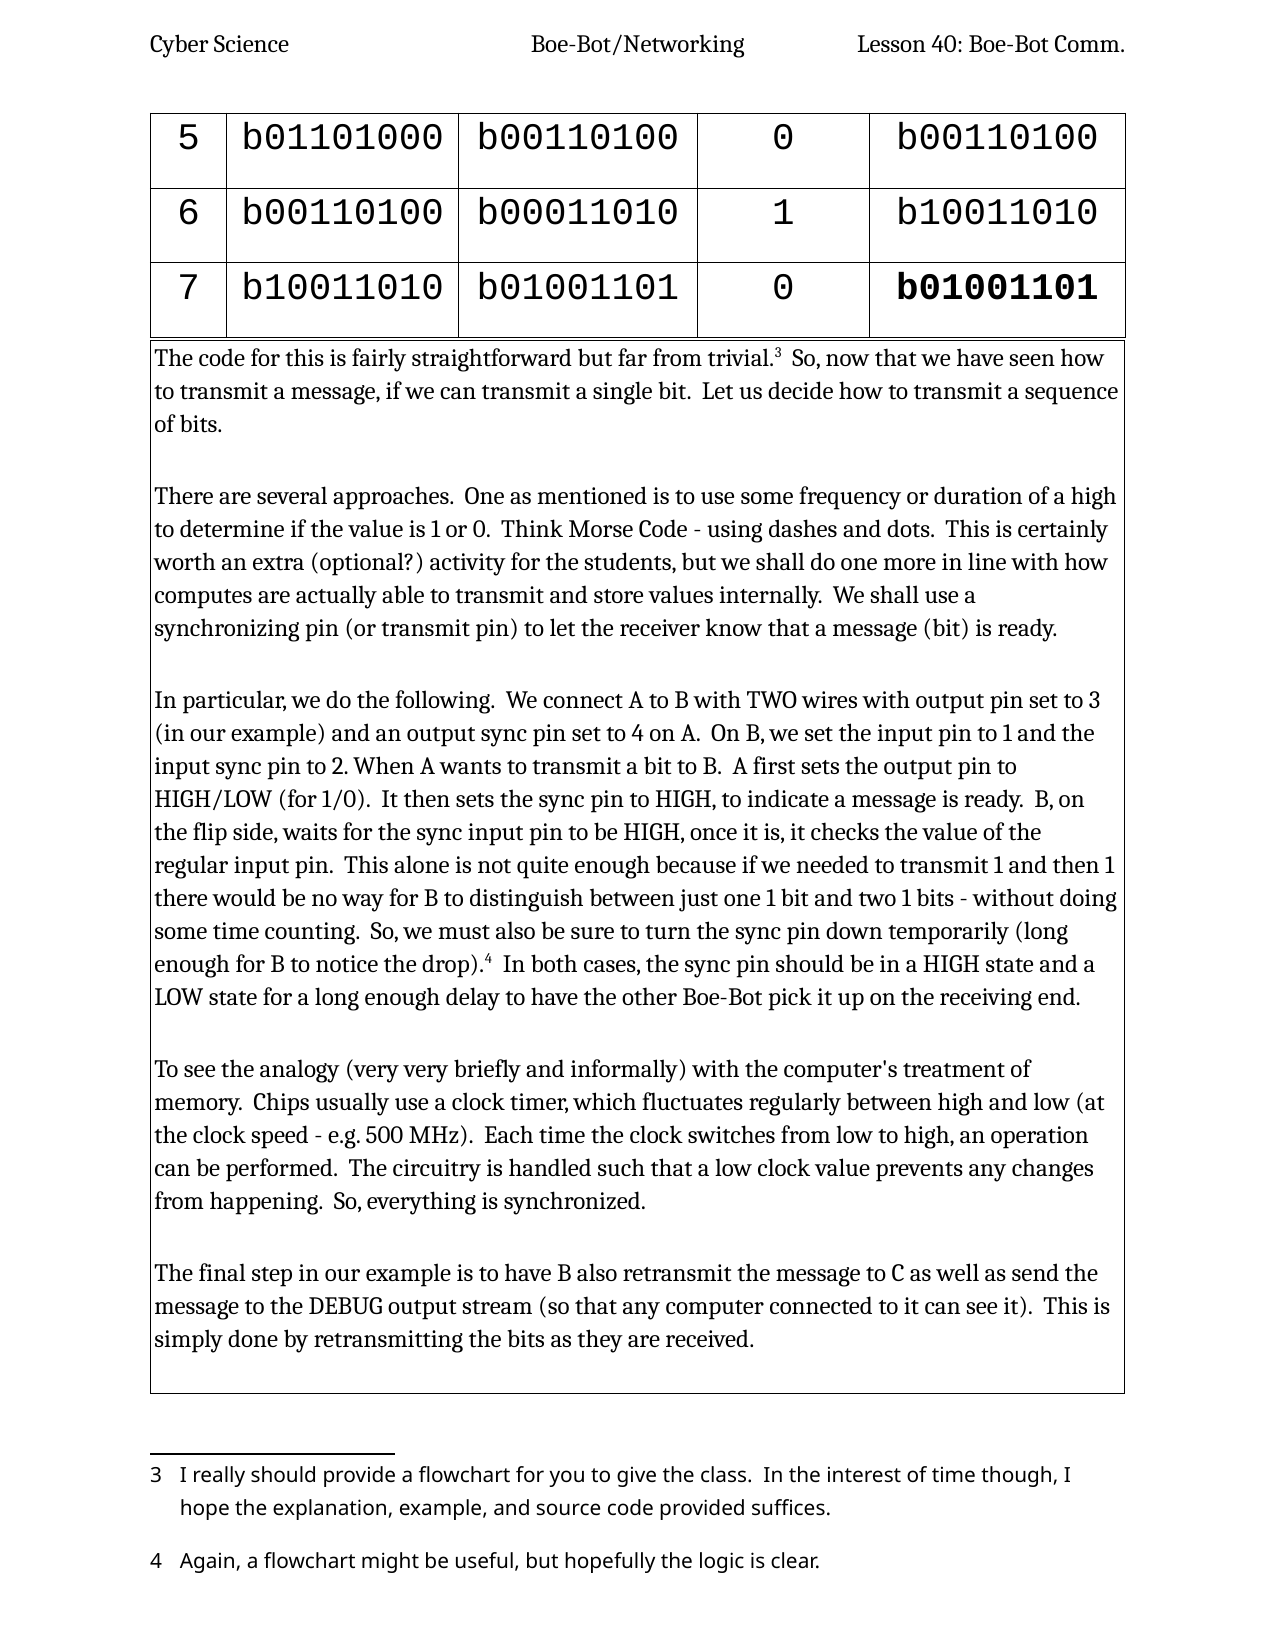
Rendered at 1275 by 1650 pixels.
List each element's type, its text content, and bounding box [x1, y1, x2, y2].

table_cell 1 [698, 189, 869, 262]
table_cell 5 [151, 114, 226, 187]
table_cell b00110100 [227, 189, 458, 262]
table_cell b01001101 [870, 263, 1125, 337]
text To see the analogy (very very briefly and informally) with the computer's treatment of memory. Chips usually use a clock timer, which fluctuates regularly between high and low (at the clock speed - e.g. 500 MHz). Each time the clock switches from low to high, an operation can be performed. The circuitry is handled such that a low clock value prevents any changes from happening. So, everything is synchronized. [151, 1051, 1124, 1216]
text There are several approaches. One as mentioned is to use some frequency or duration of a high to determine if the value is 1 or 0. Think Morse Code - using dashes and dots. This is certainly worth an extra (optional?) activity for the students, but we shall do one more in line with how computes are actually able to transmit and store values internally. We shall use a synchronizing pin (or transmit pin) to let the receiver know that a message (bit) is ready. [151, 478, 1124, 643]
text In particular, we do the following. We connect A to B with TWO wires with output pin set to 3 (in our example) and an output sync pin set to 4 on A. On B, we set the input pin to 1 and the input sync pin to 2. When A wants to transmit a bit to B. A first sets the output pin to HIGH/LOW (for 1/0). It then sets the sync pin to HIGH, to indicate a message is ready. B, on the flip side, waits for the sync input pin to be HIGH, once it is, it checks the value of the regular input pin. This alone is not quite enough because if we needed to transmit 1 and then 1 there would be no way for B to distinguish between just one 1 bit and two 1 bits - without doing some time counting. So, we must also be sure to turn the sync pin down temporarily (long enough for B to notice the drop). In both cases, the sync pin should be in a HIGH state and a LOW state for a long enough delay to have the other Boe-Bot pick it up on the receiving end. [151, 682, 1124, 1012]
table_cell b01001101 [459, 263, 697, 337]
text The final step in our example is to have B also retransmit the message to C as well as send the message to the DEBUG output stream (so that any computer connected to it can see it). This is simply done by retransmitting the bits as they are received. [151, 1255, 1124, 1354]
table_cell 7 [151, 263, 226, 337]
table_cell 0 [698, 263, 869, 337]
table_cell b00110100 [459, 114, 697, 187]
table_cell 6 [151, 189, 226, 262]
table_cell 0 [698, 114, 869, 187]
table_cell b10011010 [227, 263, 458, 337]
table_cell b00110100 [870, 114, 1125, 187]
table_cell b01101000 [227, 114, 458, 187]
text I really should provide a flowchart for you to give the class. In the interest of time though, I hope the explanation, example, and source code provided suffices. [150, 1461, 1125, 1522]
text The code for this is fairly straightforward but far from trivial. So, now that we have seen how to transmit a message, if we can transmit a single bit. Let us decide how to transmit a sequence of bits. [151, 341, 1124, 439]
table_cell b00011010 [459, 189, 697, 262]
text Again, a flowchart might be useful, but hopefully the logic is clear. [150, 1547, 1125, 1575]
table_cell b10011010 [870, 189, 1125, 262]
